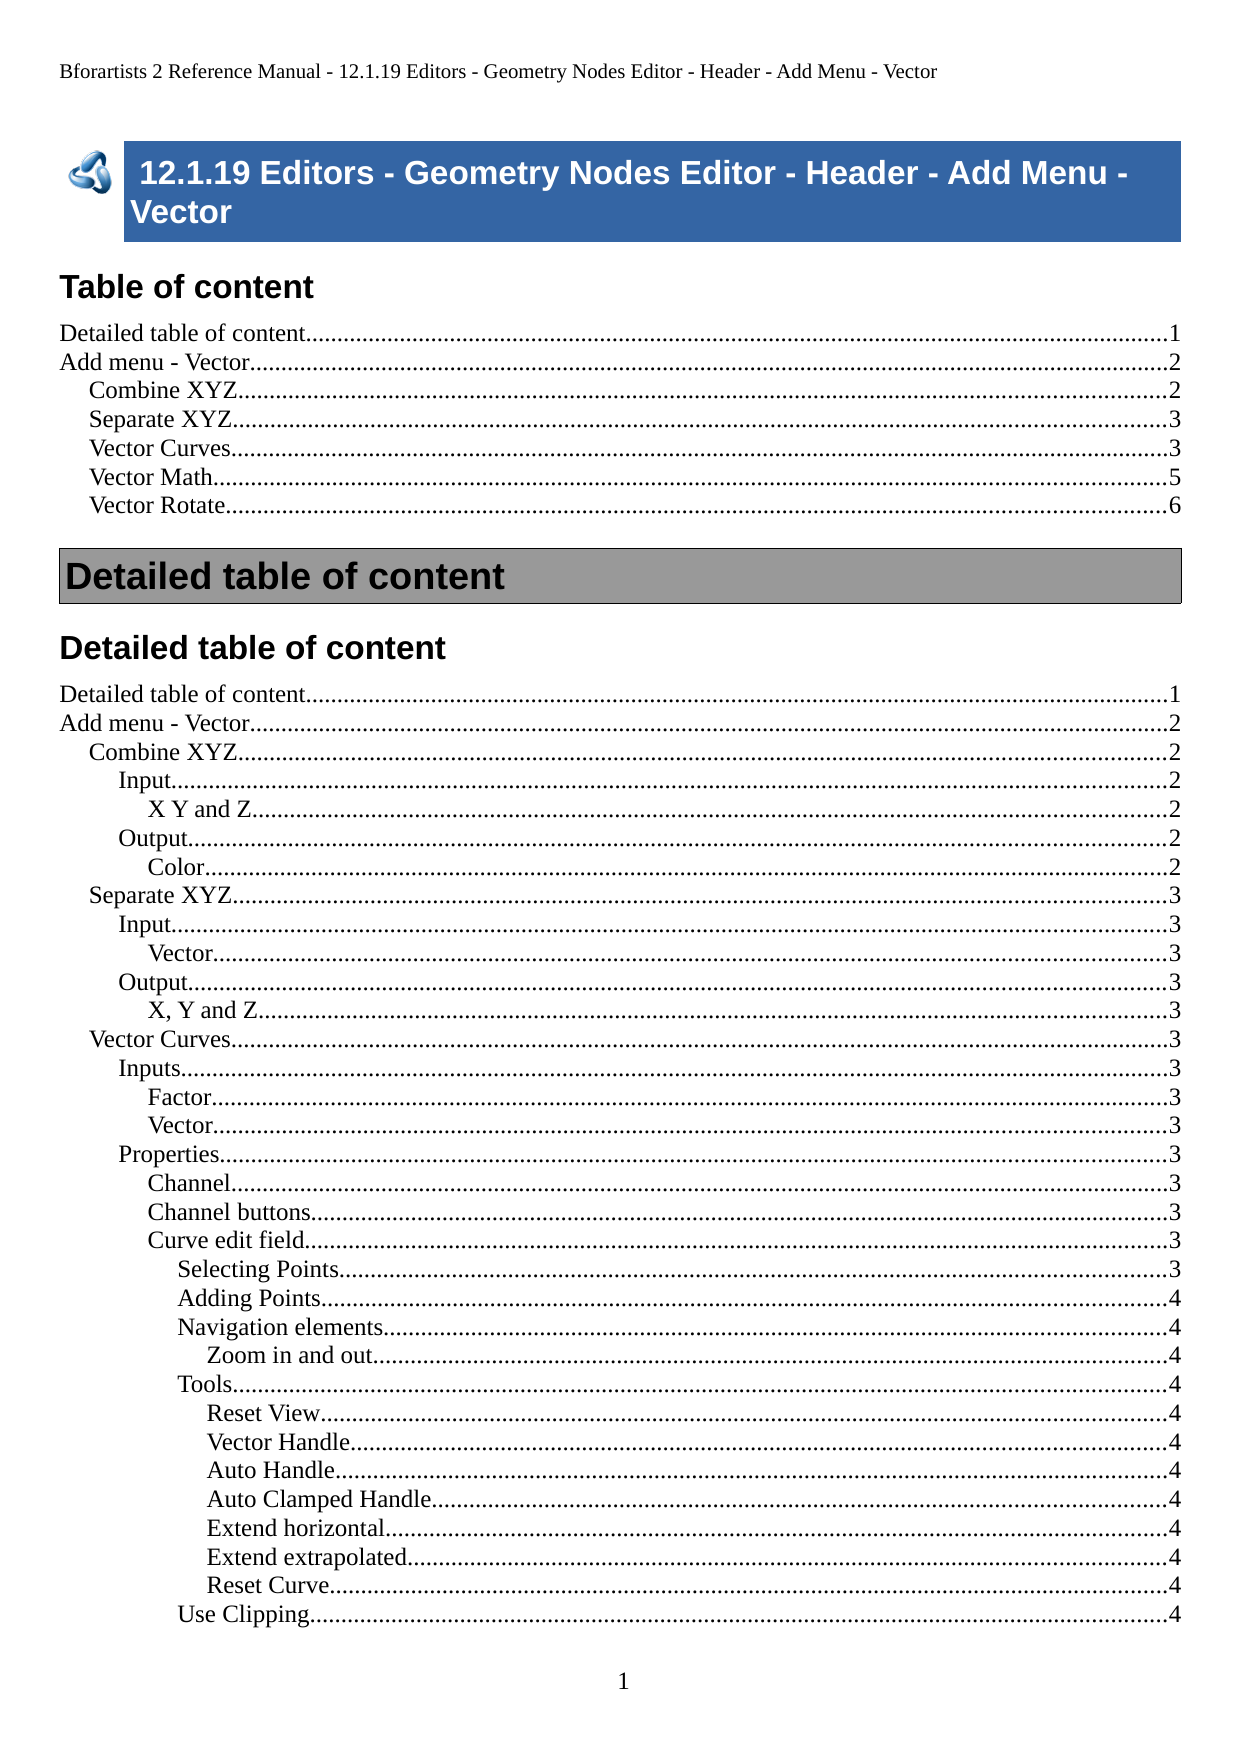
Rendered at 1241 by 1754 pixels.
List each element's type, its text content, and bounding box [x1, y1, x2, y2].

text Vector 3 [147, 1110, 1181, 1139]
text Combine XYZ 2 [88, 375, 1181, 404]
text Curve edit field 3 [147, 1225, 1181, 1254]
text Channel buttons 3 [147, 1197, 1181, 1225]
table_header Detailed table of content [60, 549, 1181, 603]
subtitle Detailed table of content [59, 628, 1181, 667]
text Input 2 [118, 765, 1181, 794]
text Vector 3 [147, 938, 1181, 967]
text Add menu - Vector 2 [59, 347, 1181, 375]
text Vector Rotate 6 [88, 490, 1181, 519]
text Zoom in and out 4 [206, 1340, 1181, 1369]
text Auto Handle 4 [206, 1455, 1181, 1484]
text Inputs 3 [118, 1053, 1181, 1082]
text Combine XYZ 2 [88, 737, 1181, 765]
subtitle Table of content [59, 267, 1181, 305]
text Output 2 [118, 823, 1181, 852]
text Detailed table of content 1 [59, 318, 1181, 347]
text Input 3 [118, 909, 1181, 938]
text Separate XYZ 3 [88, 880, 1181, 909]
text Reset Curve 4 [206, 1570, 1181, 1599]
text Vector Math 5 [88, 462, 1181, 490]
table_header 12.1.19 Editors - Geometry Nodes Editor - Header - Add Menu - Vector [124, 141, 1181, 242]
text Adding Points 4 [177, 1283, 1181, 1312]
text Extend extrapolated 4 [206, 1542, 1181, 1570]
text Tools 4 [177, 1369, 1181, 1398]
text Selecting Points 3 [177, 1254, 1181, 1283]
text Detailed table of content 1 [59, 679, 1181, 708]
text Color 2 [147, 852, 1181, 880]
text Add menu - Vector 2 [59, 708, 1181, 737]
text Auto Clamped Handle 4 [206, 1484, 1181, 1513]
text Vector Handle 4 [206, 1427, 1181, 1455]
text Use Clipping 4 [177, 1599, 1181, 1628]
text Factor 3 [147, 1082, 1181, 1110]
text X, Y and Z 3 [147, 995, 1181, 1024]
picture [65, 147, 114, 197]
text Vector Curves 3 [88, 1024, 1181, 1053]
table_header [59, 141, 124, 242]
text Navigation elements 4 [177, 1312, 1181, 1340]
text Reset View 4 [206, 1398, 1181, 1427]
text X Y and Z 2 [147, 794, 1181, 823]
text Channel 3 [147, 1168, 1181, 1197]
text Properties 3 [118, 1139, 1181, 1168]
text Extend horizontal 4 [206, 1513, 1181, 1542]
text Separate XYZ 3 [88, 404, 1181, 433]
text Output 3 [118, 967, 1181, 995]
text Vector Curves 3 [88, 433, 1181, 462]
